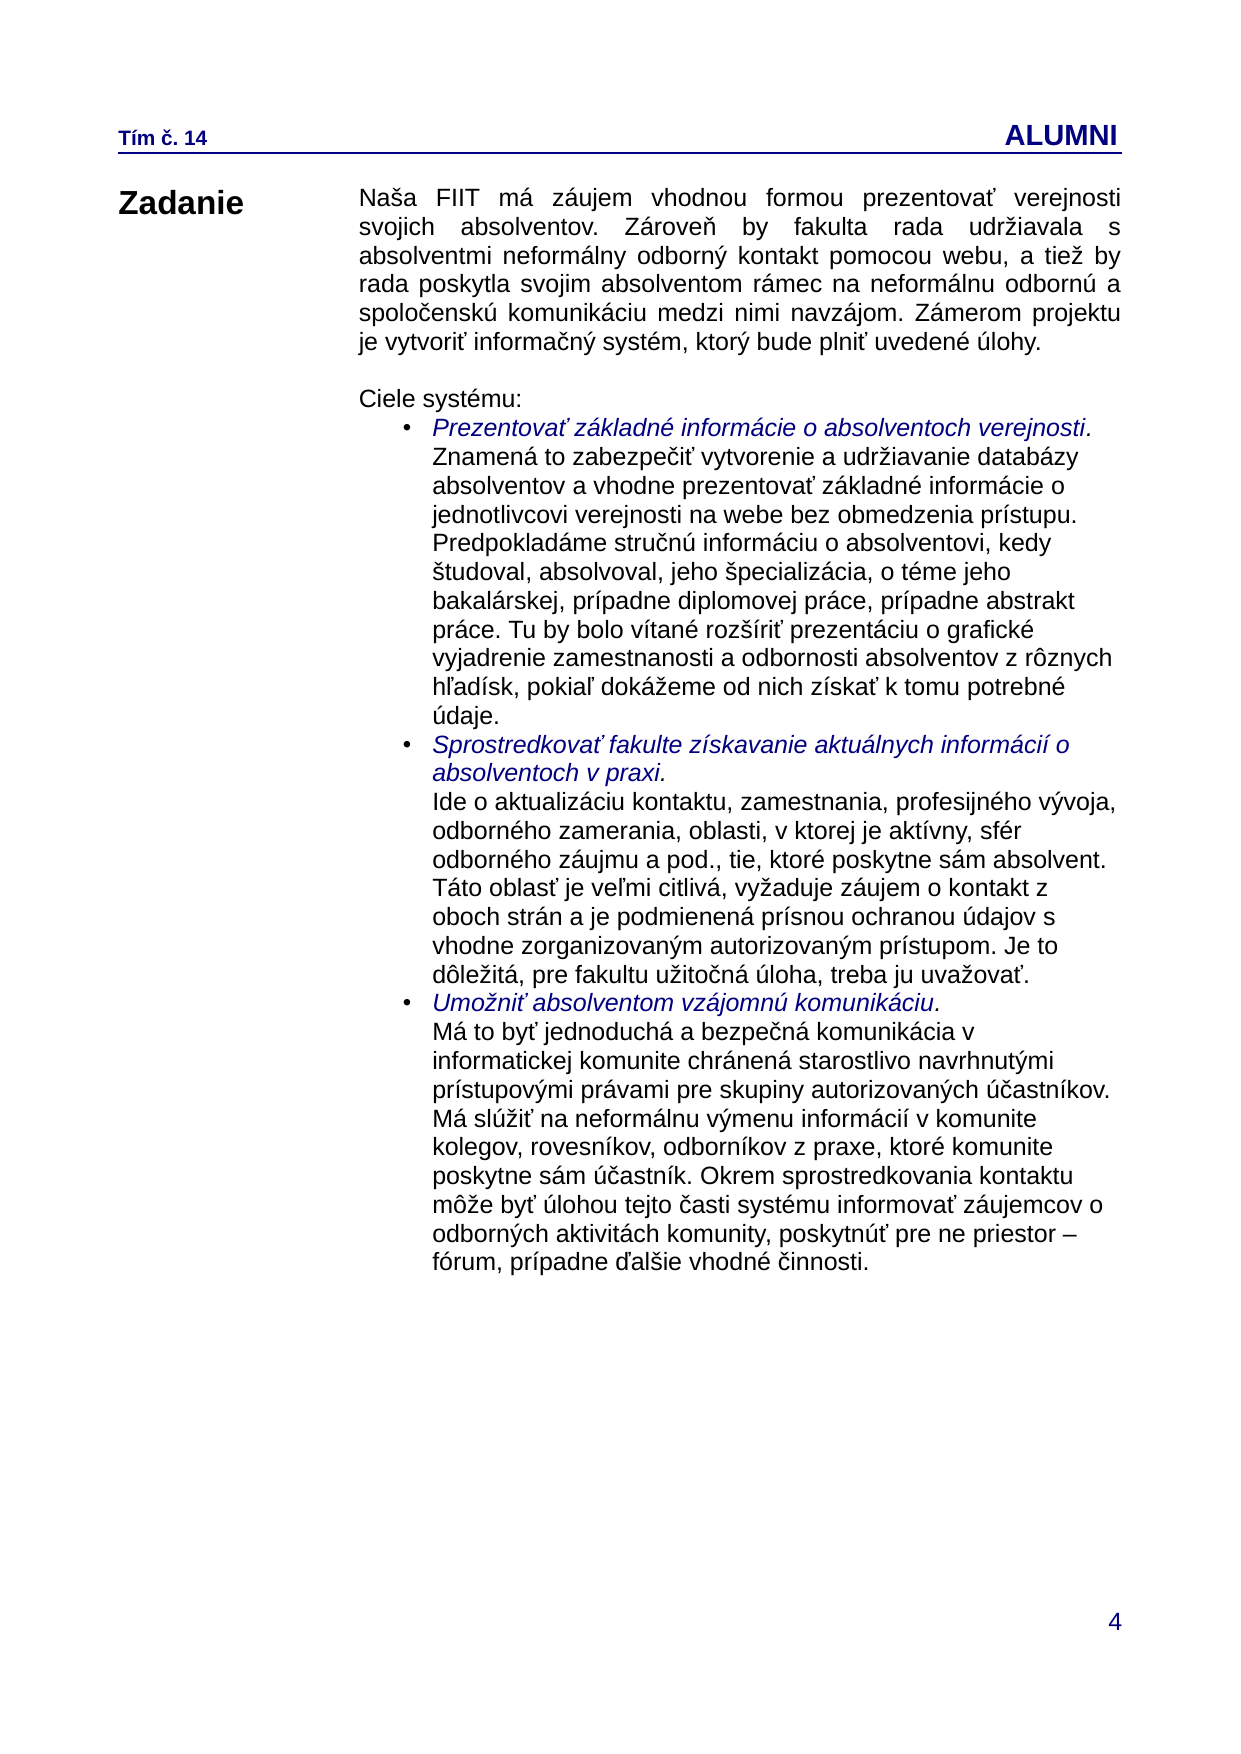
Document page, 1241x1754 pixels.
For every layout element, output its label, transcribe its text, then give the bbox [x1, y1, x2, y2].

list Umožniť absolventom vzájomnú komunikáciu. Má to byť jednoduchá a bezpečná komunikácia v informatickej komunite chránená starostlivo navrhnutými prístupovými právami pre skupiny autorizovaných účastníkov. Má slúžiť na neformálnu výmenu informácií v komunite kolegov, rovesníkov, odborníkov z praxe, ktoré komunite poskytne sám účastník. Okrem sprostredkovania kontaktu môže byť úlohou tejto časti systému informovať záujemcov o odborných aktivitách komunity, poskytnúť pre ne priestor – fórum, prípadne ďalšie vhodné činnosti. [403, 988, 1122, 1276]
list Prezentovať základné informácie o absolventoch verejnosti. Znamená to zabezpečiť vytvorenie a udržiavanie databázy absolventov a vhodne prezentovať základné informácie o jednotlivcovi verejnosti na webe bez obmedzenia prístupu. Predpokladáme stručnú informáciu o absolventovi, kedy študoval, absolvoval, jeho špecializácia, o téme jeho bakalárskej, prípadne diplomovej práce, prípadne abstrakt práce. Tu by bolo vítané rozšíriť prezentáciu o grafické vyjadrenie zamestnanosti a odbornosti absolventov z rôznych hľadísk, pokiaľ dokážeme od nich získať k tomu potrebné údaje. [403, 413, 1122, 729]
text Ciele systému: [358, 384, 1122, 413]
subtitle Zadanie [118, 183, 358, 222]
list Sprostredkovať fakulte získavanie aktuálnych informácií o absolventoch v praxi. Ide o aktualizáciu kontaktu, zamestnania, profesijného vývoja, odborného zamerania, oblasti, v ktorej je aktívny, sfér odborného záujmu a pod., tie, ktoré poskytne sám absolvent. Táto oblasť je veľmi citlivá, vyžaduje záujem o kontakt z oboch strán a je podmienená prísnou ochranou údajov s vhodne zorganizovaným autorizovaným prístupom. Je to dôležitá, pre fakultu užitočná úloha, treba ju uvažovať. [403, 729, 1122, 988]
text Naša FIIT má záujem vhodnou formou prezentovať verejnosti svojich absolventov. Zároveň by fakulta rada udržiavala s absolventmi neformálny odborný kontakt pomocou webu, a tiež by rada poskytla svojim absolventom rámec na neformálnu odbornú a spoločenskú komunikáciu medzi nimi navzájom. Zámerom projektu je vytvoriť informačný systém, ktorý bude plniť uvedené úlohy. [358, 183, 1122, 356]
